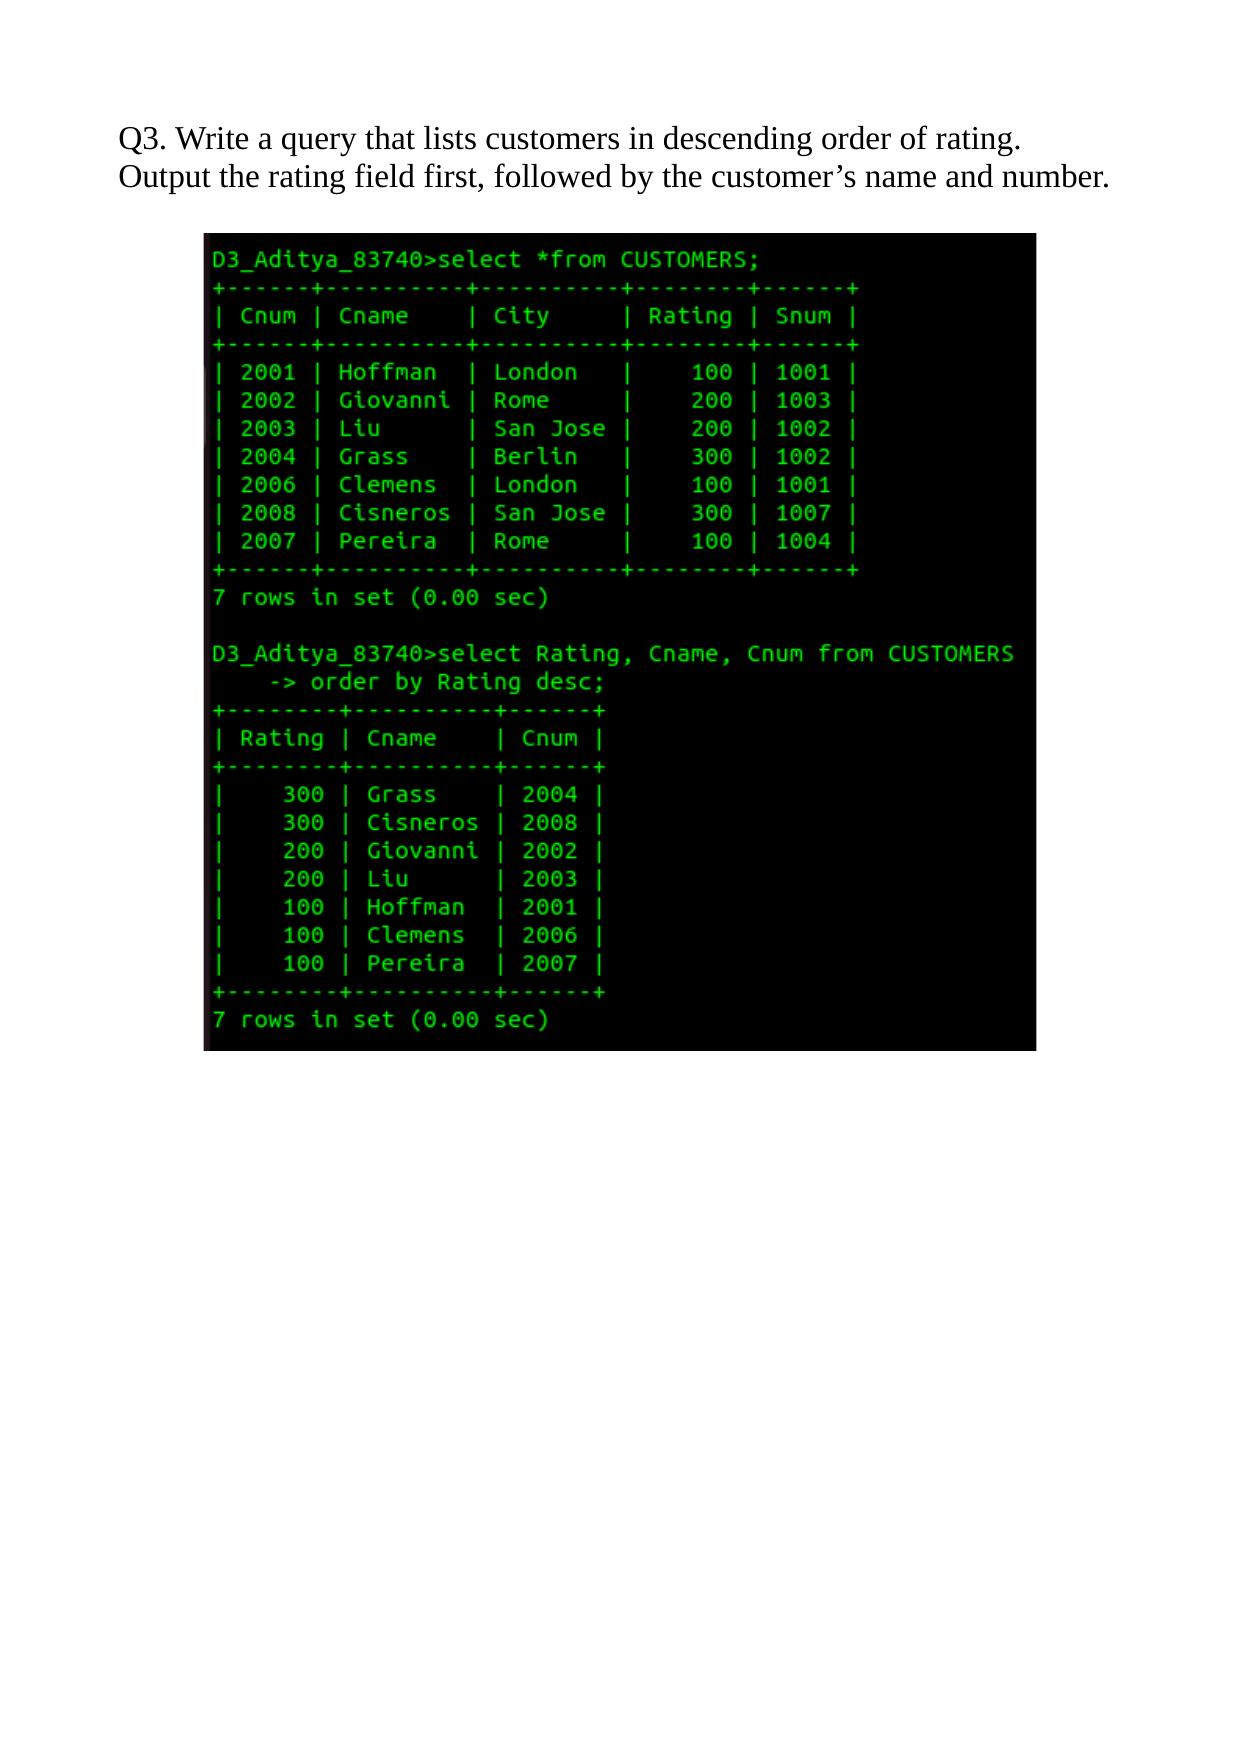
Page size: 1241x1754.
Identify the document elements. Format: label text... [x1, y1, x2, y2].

picture [203, 233, 1037, 1051]
text Q3. Write a query that lists customers in descending order of rating. Output the rating field first, followed by the customer’s name and number. [118, 118, 1122, 195]
